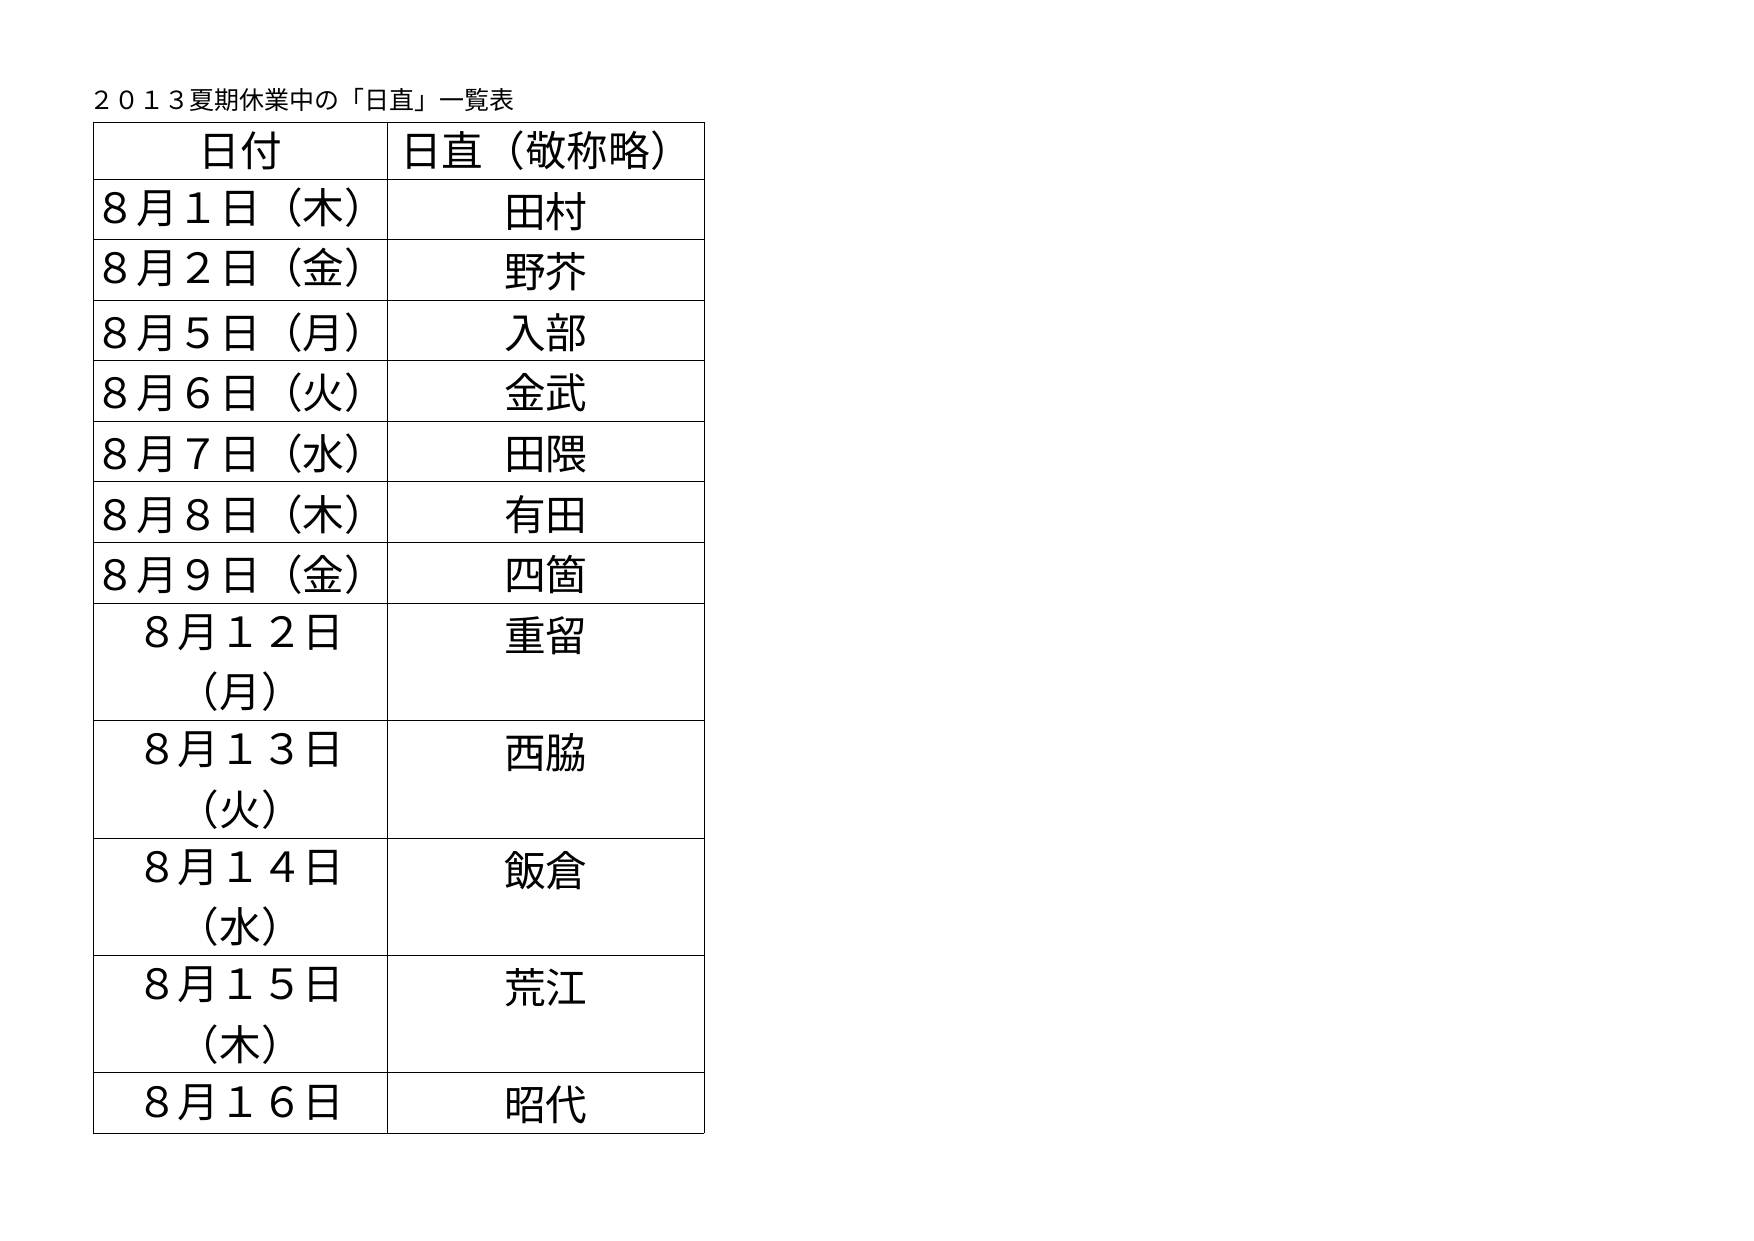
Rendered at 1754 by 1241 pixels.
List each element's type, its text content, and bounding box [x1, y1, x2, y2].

table_cell ８月１６日 [94, 1073, 387, 1133]
table_cell 四箇 [388, 543, 704, 603]
table_cell 田村 [388, 180, 704, 239]
table_cell ８月７日（水） [94, 422, 387, 481]
text ２０１３夏期休業中の「日直」一覧表 [83, 83, 1671, 117]
table_header 日付 [94, 123, 387, 179]
table_header 日直（敬称略） [388, 123, 704, 179]
table_cell 飯倉 [388, 839, 704, 955]
table_cell 昭代 [388, 1073, 704, 1133]
table_cell 入部 [388, 301, 704, 360]
table_cell ８月５日（月） [94, 301, 387, 360]
table_cell ８月１日（木） [94, 180, 387, 239]
table_cell ８月１２日（月） [94, 604, 387, 720]
table_cell 西脇 [388, 721, 704, 837]
table_cell ８月６日（火） [94, 361, 387, 421]
table_cell 荒江 [388, 956, 704, 1072]
table_cell ８月２日（金） [94, 240, 387, 299]
table_cell ８月１３日（火） [94, 721, 387, 837]
table_cell ８月９日（金） [94, 543, 387, 603]
table_cell 田隈 [388, 422, 704, 481]
table_cell 野芥 [388, 240, 704, 299]
table_cell 金武 [388, 361, 704, 421]
table_cell 有田 [388, 482, 704, 542]
table_cell ８月１５日（木） [94, 956, 387, 1072]
table_cell ８月１４日（水） [94, 839, 387, 955]
table_cell ８月８日（木） [94, 482, 387, 542]
table_cell 重留 [388, 604, 704, 720]
